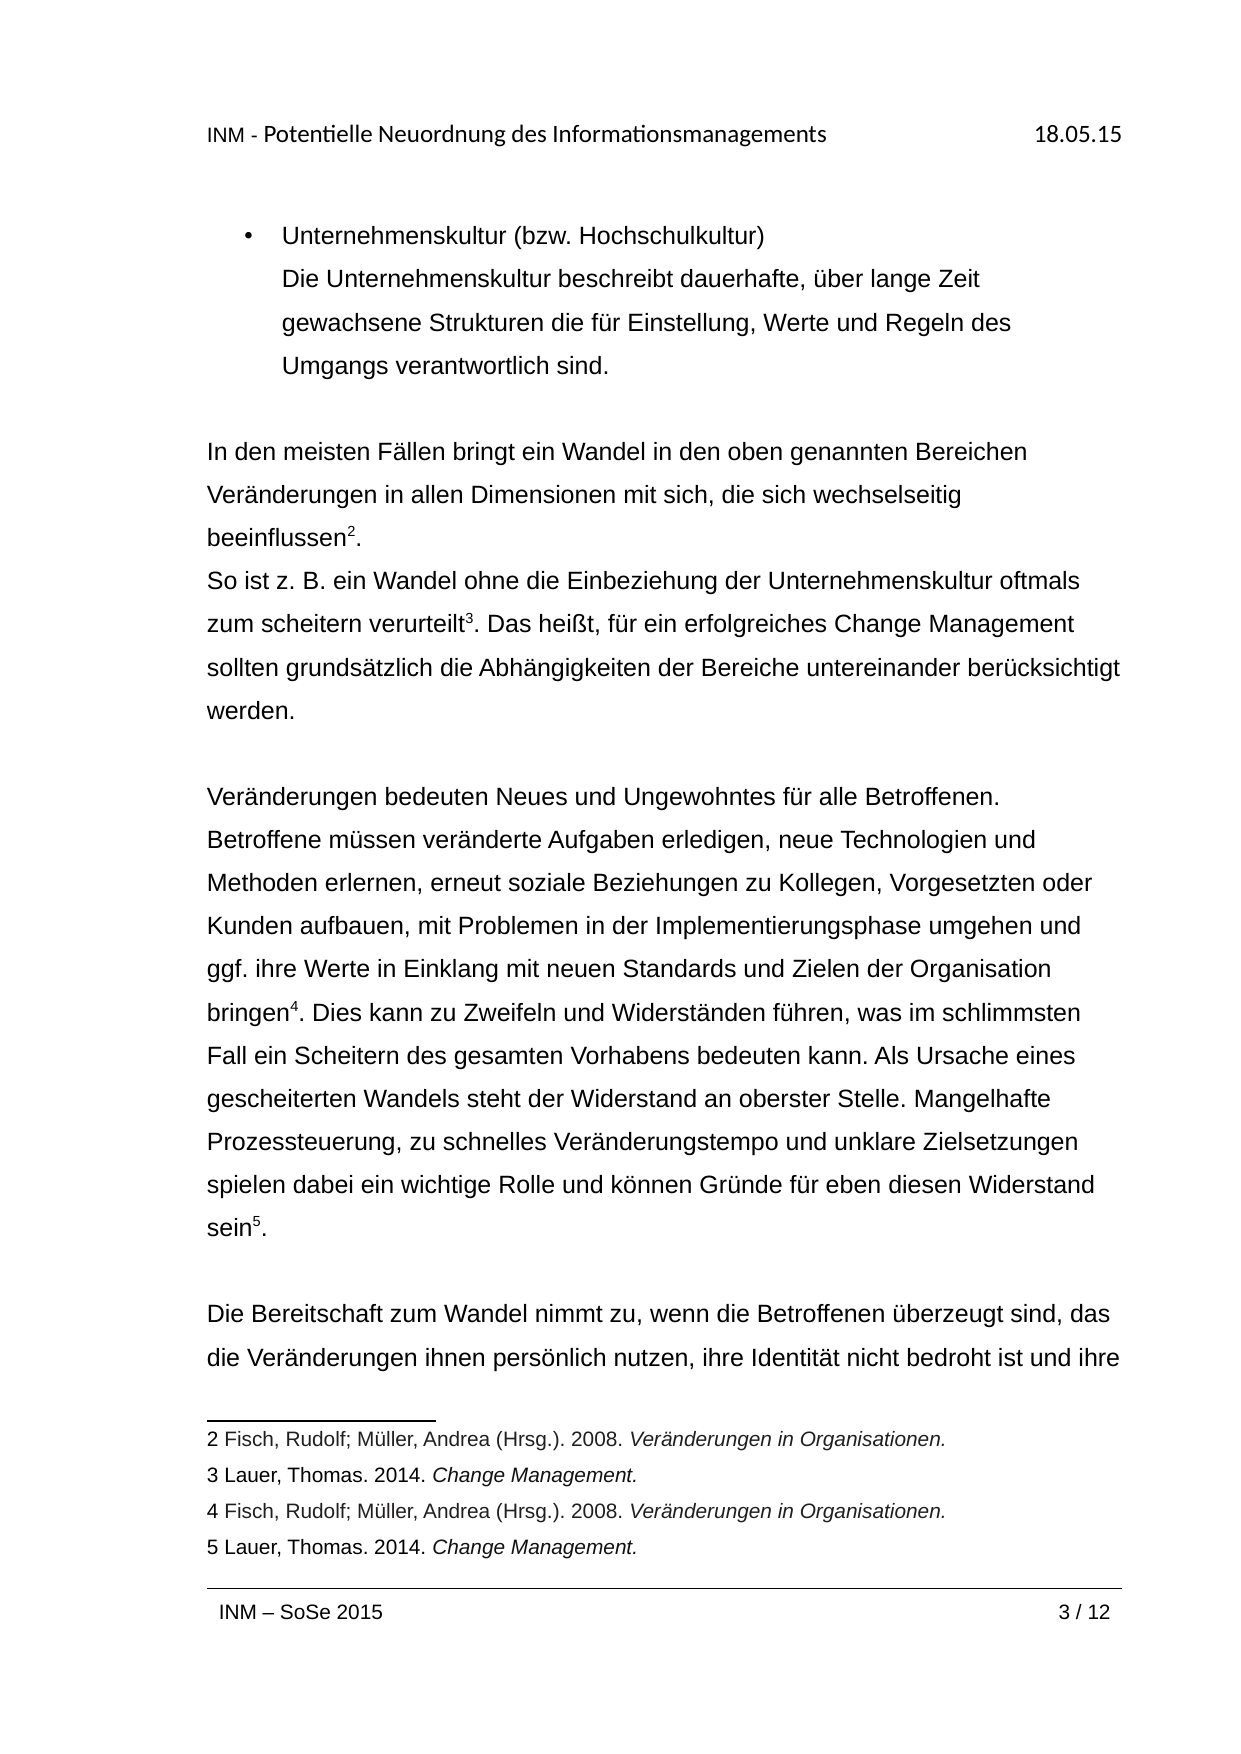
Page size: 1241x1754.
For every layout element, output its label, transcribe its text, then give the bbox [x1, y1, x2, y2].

text Lauer, Thomas. 2014. Change Management. [207, 1535, 1122, 1559]
text Lauer, Thomas. 2014. Change Management. [207, 1463, 1122, 1487]
text Die Bereitschaft zum Wandel nimmt zu, wenn die Betroffenen überzeugt sind, das die Veränderungen ihnen persönlich nutzen, ihre Identität nicht bedroht ist und ihre [207, 1299, 1122, 1371]
text So ist z. B. ein Wandel ohne die Einbeziehung der Unternehmenskultur oftmals zum scheitern verurteilt. Das heißt, für ein erfolgreiches Change Management sollten grundsätzlich die Abhängigkeiten der Bereiche untereinander berücksichtigt werden. [207, 566, 1122, 724]
text Veränderungen bedeuten Neues und Ungewohntes für alle Betroffenen. [207, 782, 1122, 811]
text In den meisten Fällen bringt ein Wandel in den oben genannten Bereichen Veränderungen in allen Dimensionen mit sich, die sich wechselseitig beeinflussen. [207, 437, 1122, 552]
list Die Unternehmenskultur beschreibt dauerhafte, über lange Zeit gewachsene Strukturen die für Einstellung, Werte und Regeln des Umgangs verantwortlich sind. [244, 264, 1122, 379]
list Unternehmenskultur (bzw. Hochschulkultur) [244, 221, 1122, 250]
text Fisch, Rudolf; Müller, Andrea (Hrsg.). 2008. Veränderungen in Organisationen. [207, 1499, 1122, 1523]
text Fisch, Rudolf; Müller, Andrea (Hrsg.). 2008. Veränderungen in Organisationen. [207, 1427, 1122, 1451]
text Betroffene müssen veränderte Aufgaben erledigen, neue Technologien und Methoden erlernen, erneut soziale Beziehungen zu Kollegen, Vorgesetzten oder Kunden aufbauen, mit Problemen in der Implementierungsphase umgehen und ggf. ihre Werte in Einklang mit neuen Standards und Zielen der Organisation bringen. Dies kann zu Zweifeln und Widerständen führen, was im schlimmsten Fall ein Scheitern des gesamten Vorhabens bedeuten kann. Als Ursache eines gescheiterten Wandels steht der Widerstand an oberster Stelle. Mangelhafte Prozessteuerung, zu schnelles Veränderungstempo und unklare Zielsetzungen spielen dabei ein wichtige Rolle und können Gründe für eben diesen Widerstand sein. [207, 825, 1122, 1242]
